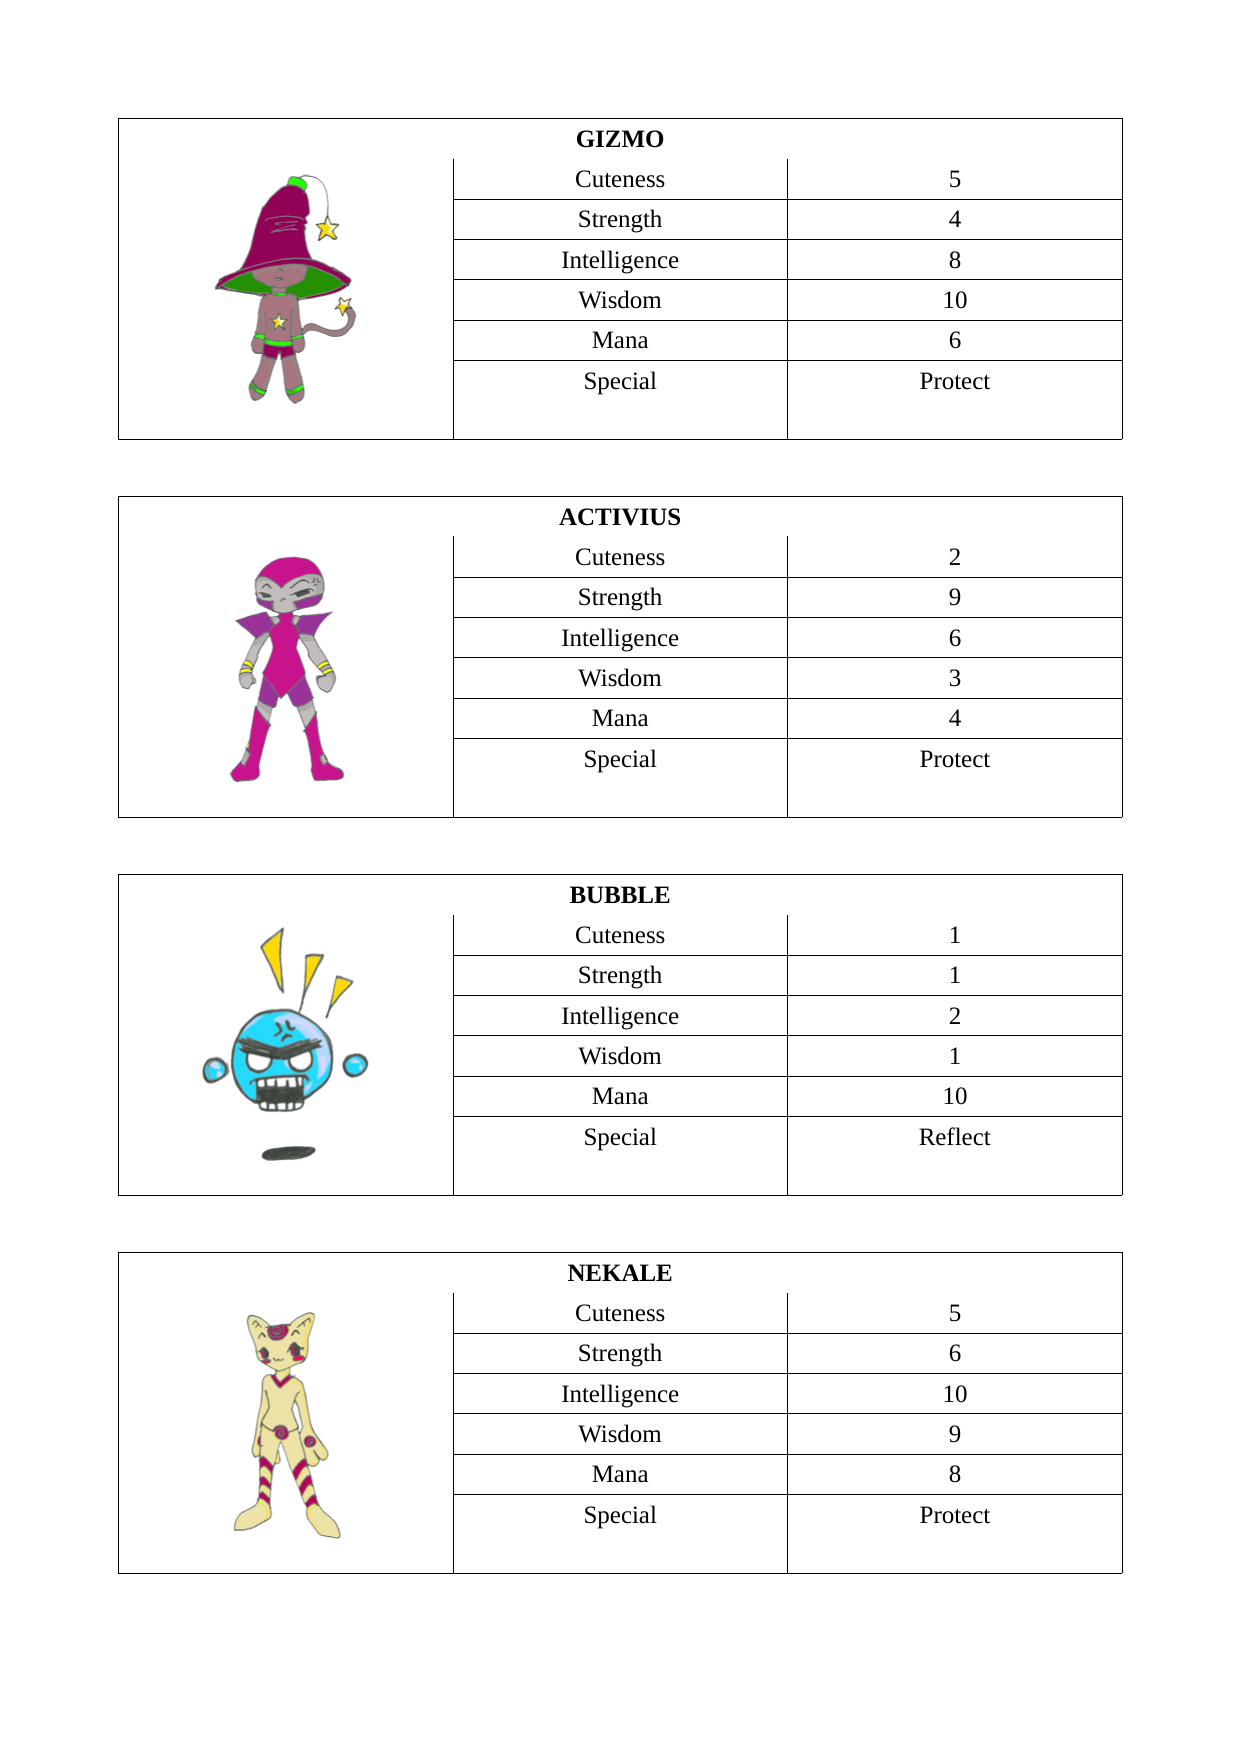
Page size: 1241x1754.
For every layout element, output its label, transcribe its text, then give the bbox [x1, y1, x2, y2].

picture [165, 920, 406, 1161]
table_cell [119, 159, 453, 438]
table_cell Cuteness [454, 159, 787, 199]
table_header BUBBLE [119, 875, 1122, 914]
picture [165, 164, 406, 404]
picture [165, 1298, 406, 1539]
table_cell Wisdom [454, 280, 787, 319]
table_cell Cuteness [454, 1293, 787, 1333]
table_cell [119, 536, 453, 817]
table_cell Special [454, 1117, 787, 1194]
table_cell Intelligence [454, 618, 787, 657]
table_cell 4 [788, 200, 1122, 239]
table_cell Intelligence [454, 240, 787, 279]
table_cell Mana [454, 699, 787, 738]
table_cell Strength [454, 956, 787, 995]
table_cell 3 [788, 658, 1122, 698]
table_header GIZMO [119, 119, 1122, 158]
table_cell 6 [788, 1334, 1122, 1373]
table_cell Cuteness [454, 536, 787, 577]
table_cell Special [454, 739, 787, 817]
table_cell 8 [788, 240, 1122, 279]
table_cell 10 [788, 1374, 1122, 1413]
table_cell 10 [788, 280, 1122, 319]
table_cell 1 [788, 956, 1122, 995]
table_cell Strength [454, 578, 787, 617]
table_cell [119, 915, 453, 1194]
table_cell 6 [788, 321, 1122, 360]
table_cell 2 [788, 996, 1122, 1035]
table_cell Mana [454, 321, 787, 360]
table_cell Wisdom [454, 1036, 787, 1076]
table_cell 5 [788, 159, 1122, 199]
table_cell 9 [788, 578, 1122, 617]
table_cell Wisdom [454, 1414, 787, 1454]
table_cell Cuteness [454, 915, 787, 955]
table_header ACTIVIUS [119, 497, 1122, 536]
table_cell 1 [788, 915, 1122, 955]
table_cell Strength [454, 1334, 787, 1373]
table_cell [119, 1293, 453, 1573]
table_cell Mana [454, 1455, 787, 1494]
table_cell 2 [788, 536, 1122, 577]
table_cell Protect [788, 739, 1122, 817]
table_cell Intelligence [454, 1374, 787, 1413]
picture [165, 542, 406, 782]
table_cell Special [454, 1495, 787, 1573]
table_cell 8 [788, 1455, 1122, 1494]
table_header NEKALE [119, 1253, 1122, 1292]
table_cell Wisdom [454, 658, 787, 698]
table_cell Mana [454, 1077, 787, 1116]
table_cell Strength [454, 200, 787, 239]
table_cell 9 [788, 1414, 1122, 1454]
table_cell 10 [788, 1077, 1122, 1116]
table_cell Protect [788, 1495, 1122, 1573]
table_cell Reflect [788, 1117, 1122, 1194]
table_cell 1 [788, 1036, 1122, 1076]
table_cell 6 [788, 618, 1122, 657]
table_cell Protect [788, 361, 1122, 438]
table_cell 5 [788, 1293, 1122, 1333]
table_cell 4 [788, 699, 1122, 738]
table_cell Intelligence [454, 996, 787, 1035]
table_cell Special [454, 361, 787, 438]
